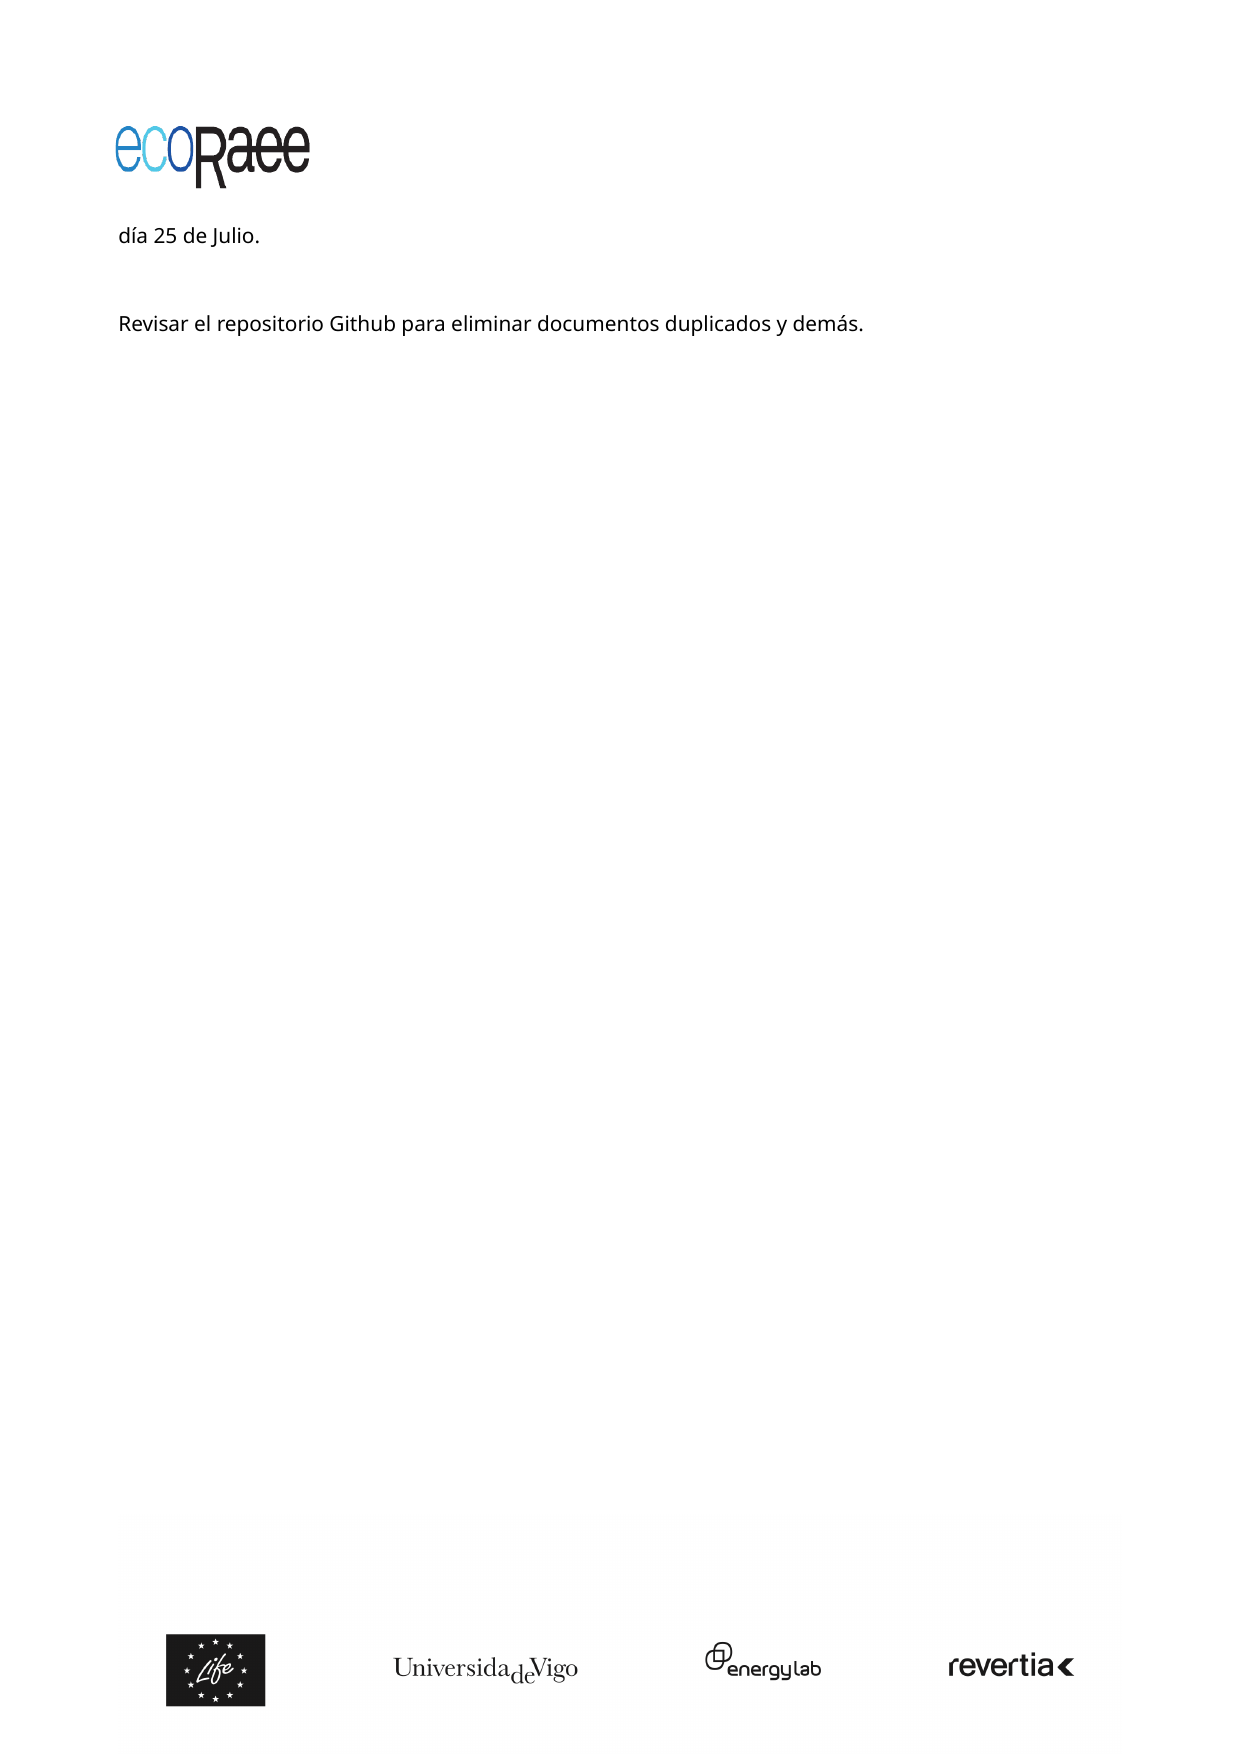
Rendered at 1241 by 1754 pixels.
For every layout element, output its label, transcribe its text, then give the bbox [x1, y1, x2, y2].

picture [114, 124, 311, 190]
text día 25 de Julio. [118, 221, 1122, 250]
text Revisar el repositorio Github para eliminar documentos duplicados y demás. [118, 309, 1122, 337]
picture [118, 1514, 1123, 1754]
